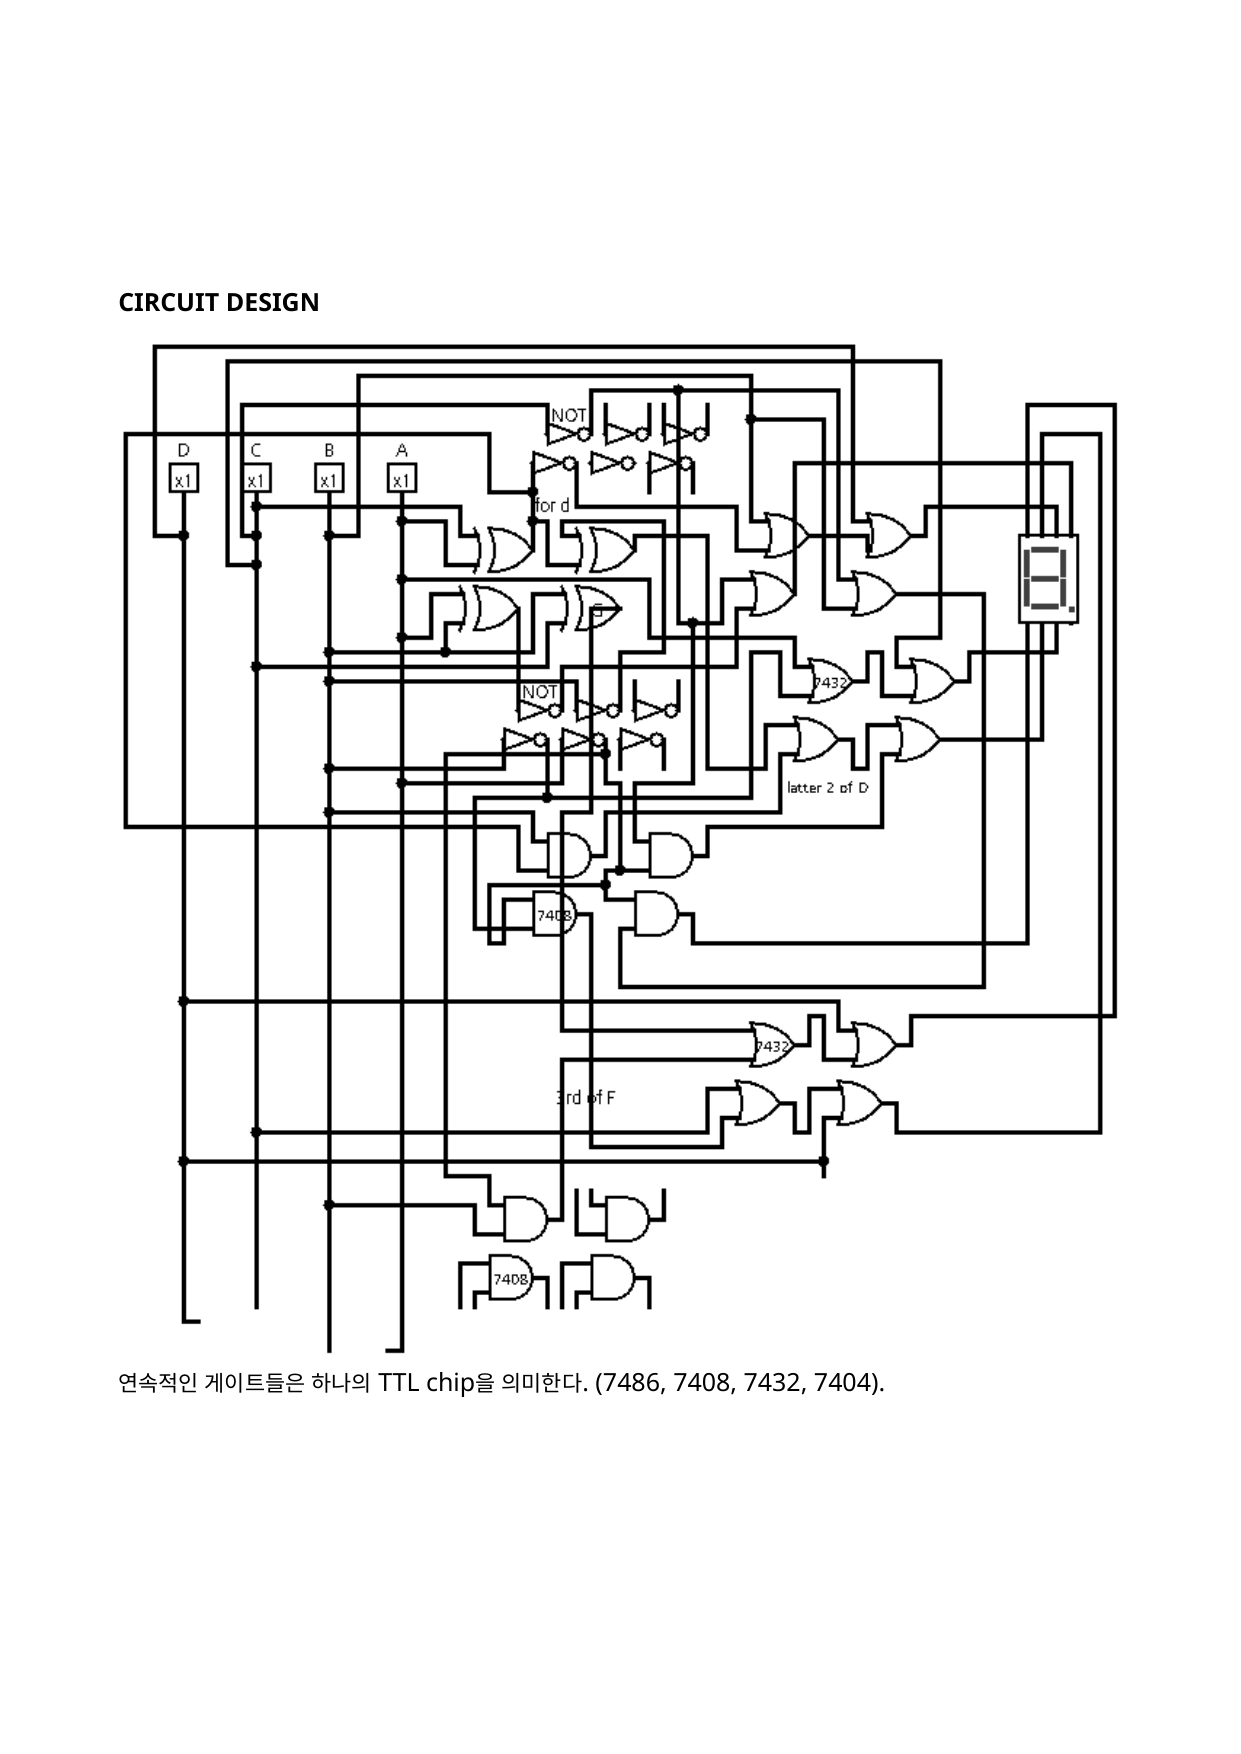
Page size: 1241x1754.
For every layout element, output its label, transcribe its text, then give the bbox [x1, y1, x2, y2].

text 연속적인 게이트들은 하나의 TTL chip을 의미한다. (7486, 7408, 7432, 7404). [118, 1359, 1122, 1399]
picture [118, 339, 1123, 1359]
text CIRCUIT DESIGN [118, 284, 1122, 318]
